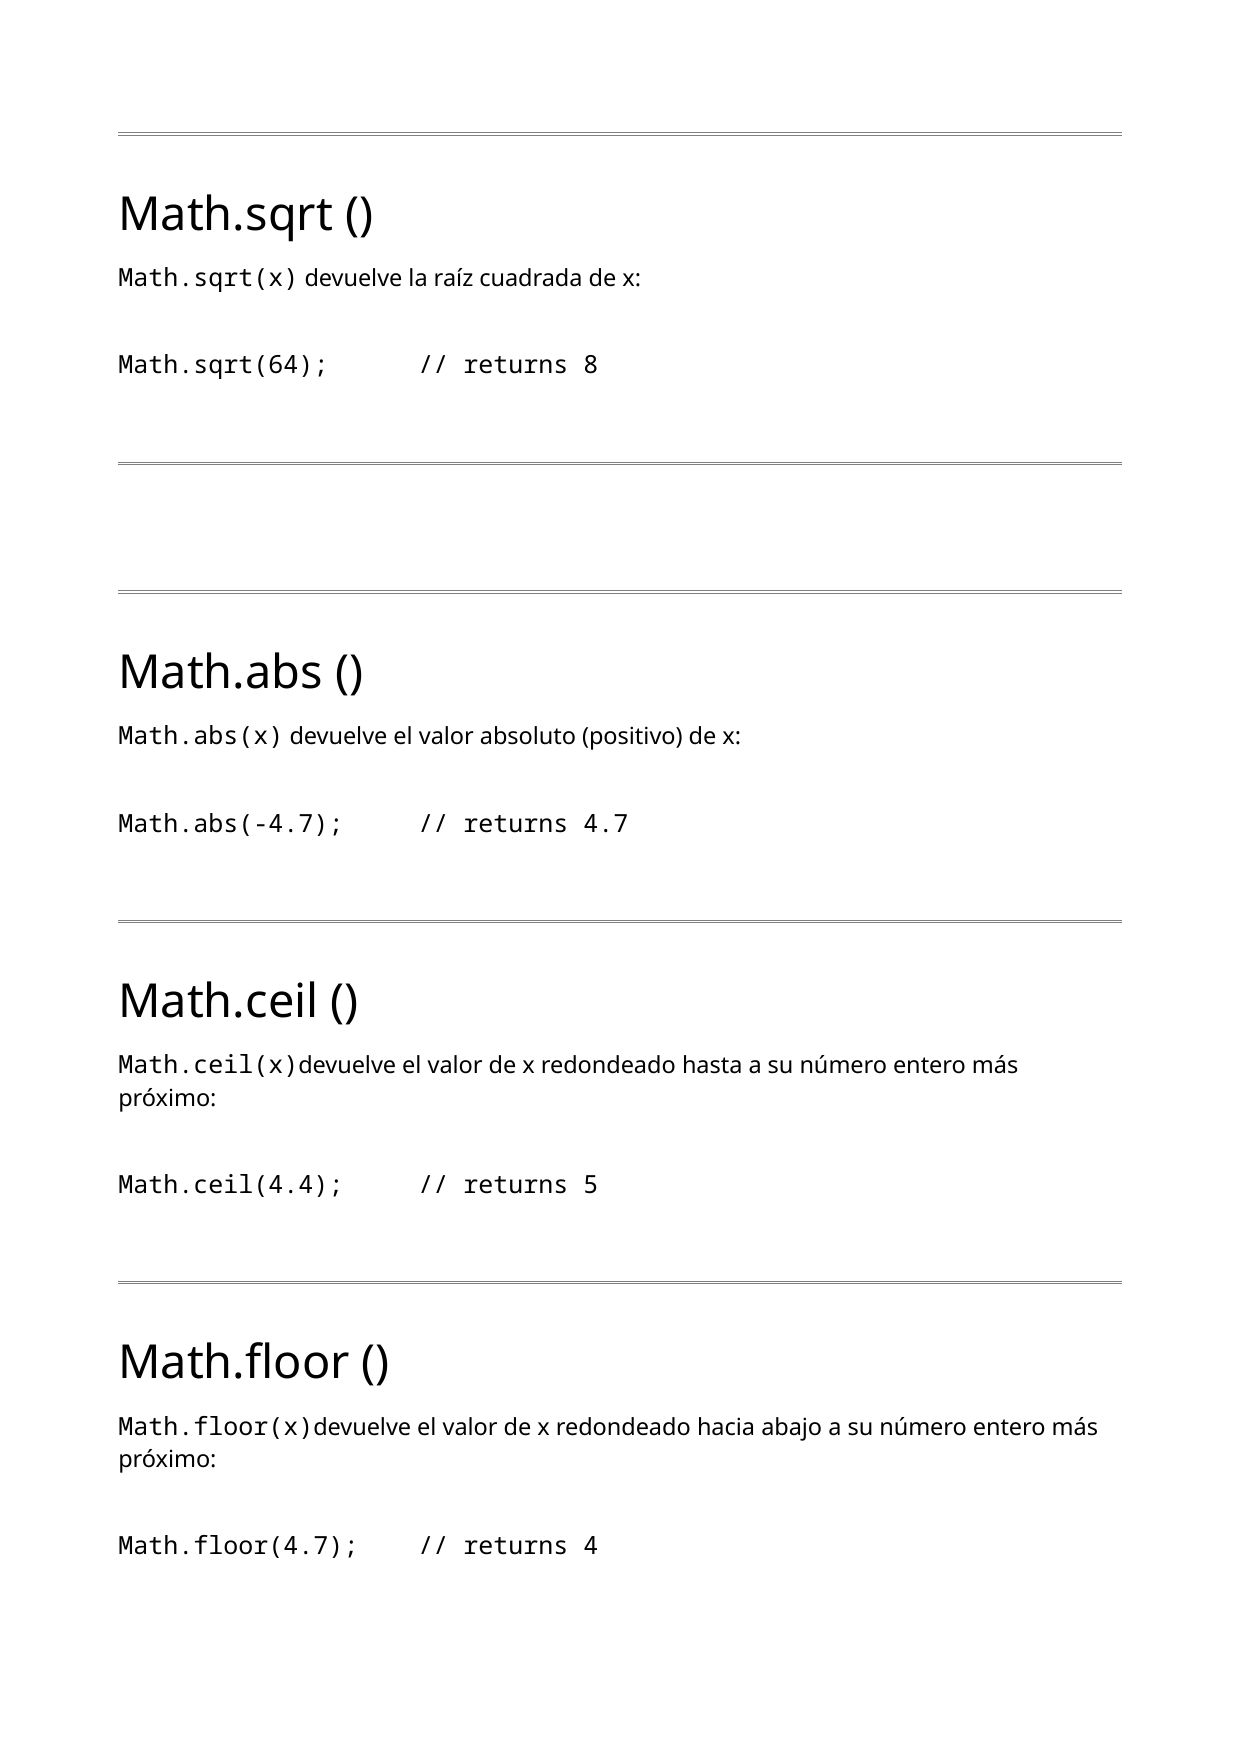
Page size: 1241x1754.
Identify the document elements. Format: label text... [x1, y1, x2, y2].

text Math.abs(-4.7); // returns 4.7 [118, 805, 1122, 839]
text Math.sqrt(x) devuelve la raíz cuadrada de x: [118, 259, 1122, 293]
text Math.floor(4.7); // returns 4 [118, 1528, 1122, 1562]
subtitle Math.ceil () [118, 967, 1122, 1031]
text Math.floor(x)devuelve el valor de x redondeado hacia abajo a su número entero más próximo: [118, 1408, 1122, 1474]
text Math.ceil(4.4); // returns 5 [118, 1167, 1122, 1201]
subtitle Math.abs () [118, 638, 1122, 702]
text Math.abs(x) devuelve el valor absoluto (positivo) de x: [118, 717, 1122, 751]
text Math.sqrt(64); // returns 8 [118, 347, 1122, 381]
subtitle Math.sqrt () [118, 180, 1122, 244]
text Math.ceil(x)devuelve el valor de x redondeado hasta a su número entero más próximo: [118, 1047, 1122, 1113]
subtitle Math.floor () [118, 1329, 1122, 1392]
